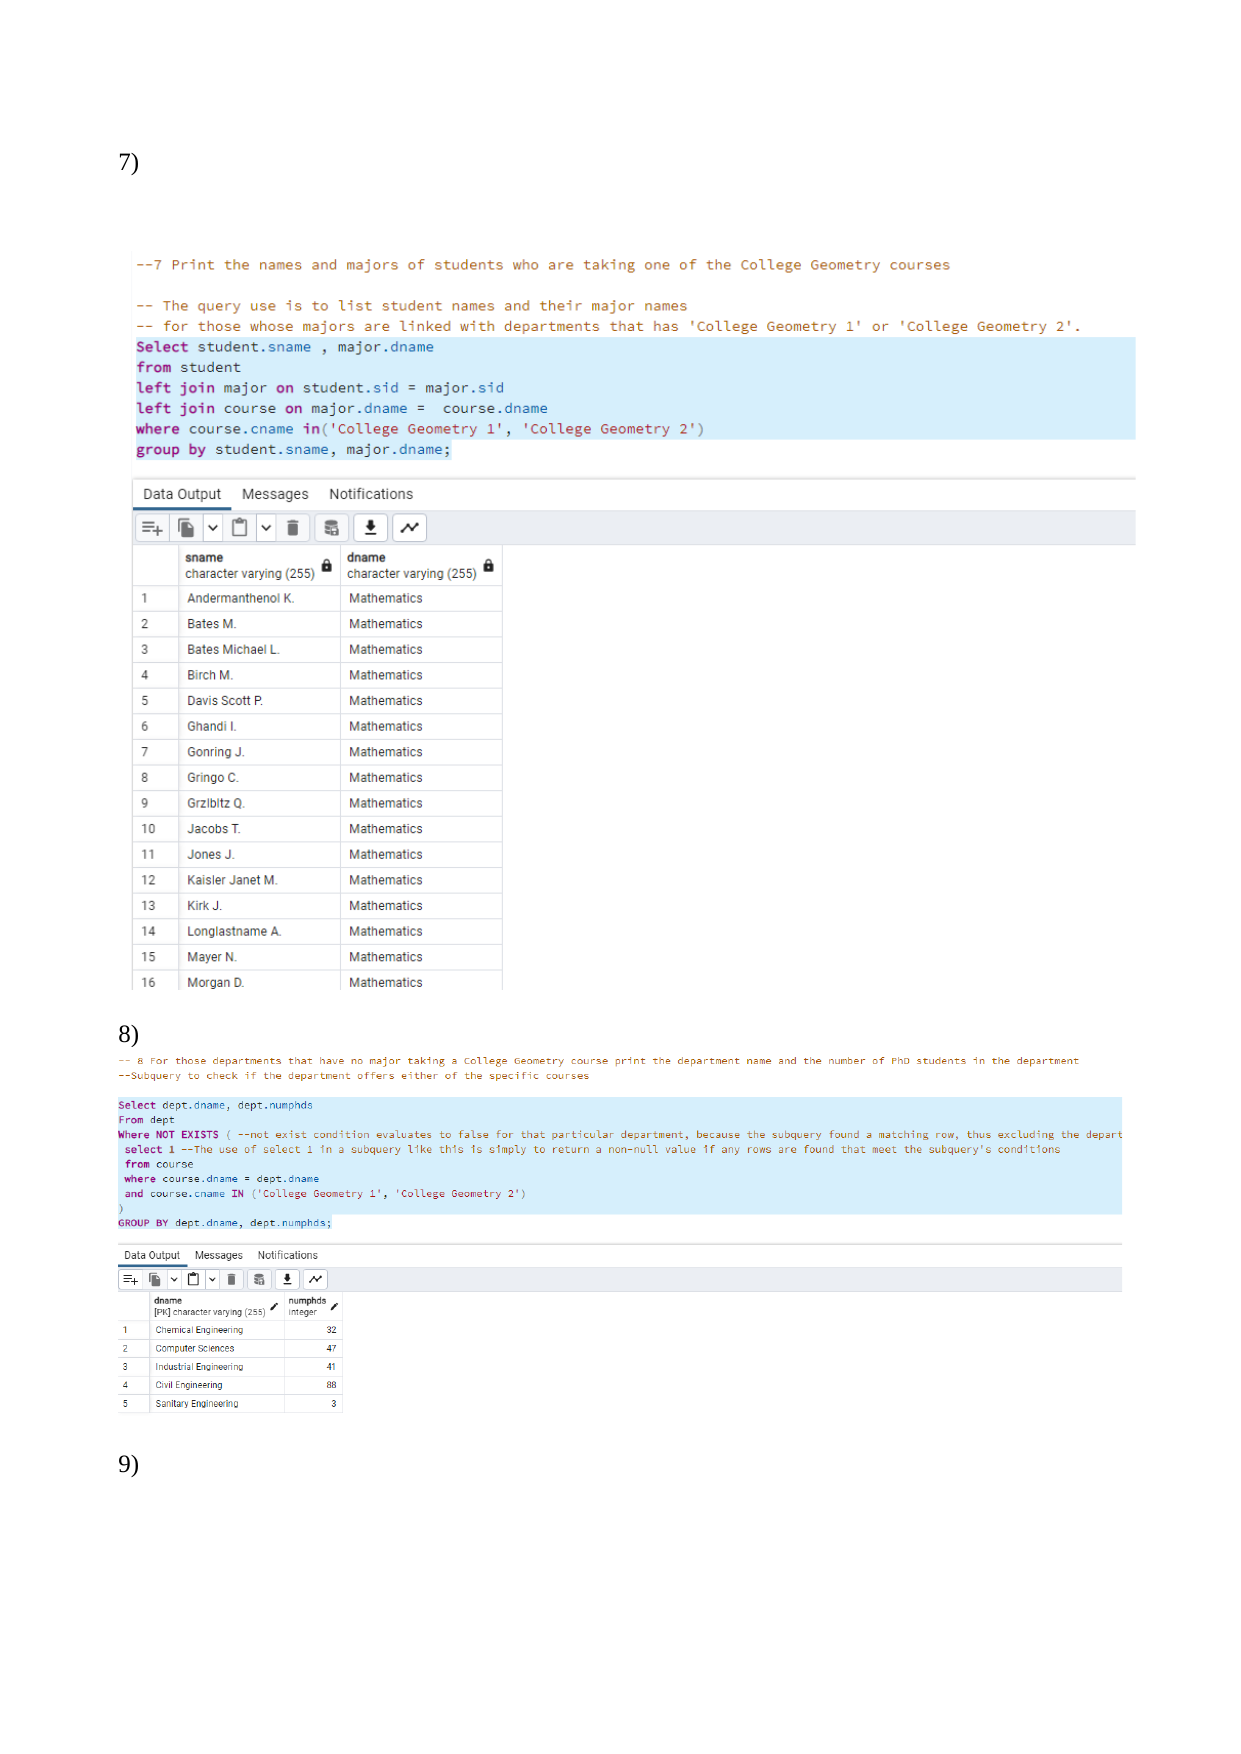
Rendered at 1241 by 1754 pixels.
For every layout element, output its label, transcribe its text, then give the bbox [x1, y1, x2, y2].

picture [118, 1047, 1123, 1421]
text 8) [118, 1019, 1122, 1047]
picture [131, 251, 1136, 990]
text 9) [118, 1449, 1122, 1478]
text 7) [118, 147, 1122, 176]
